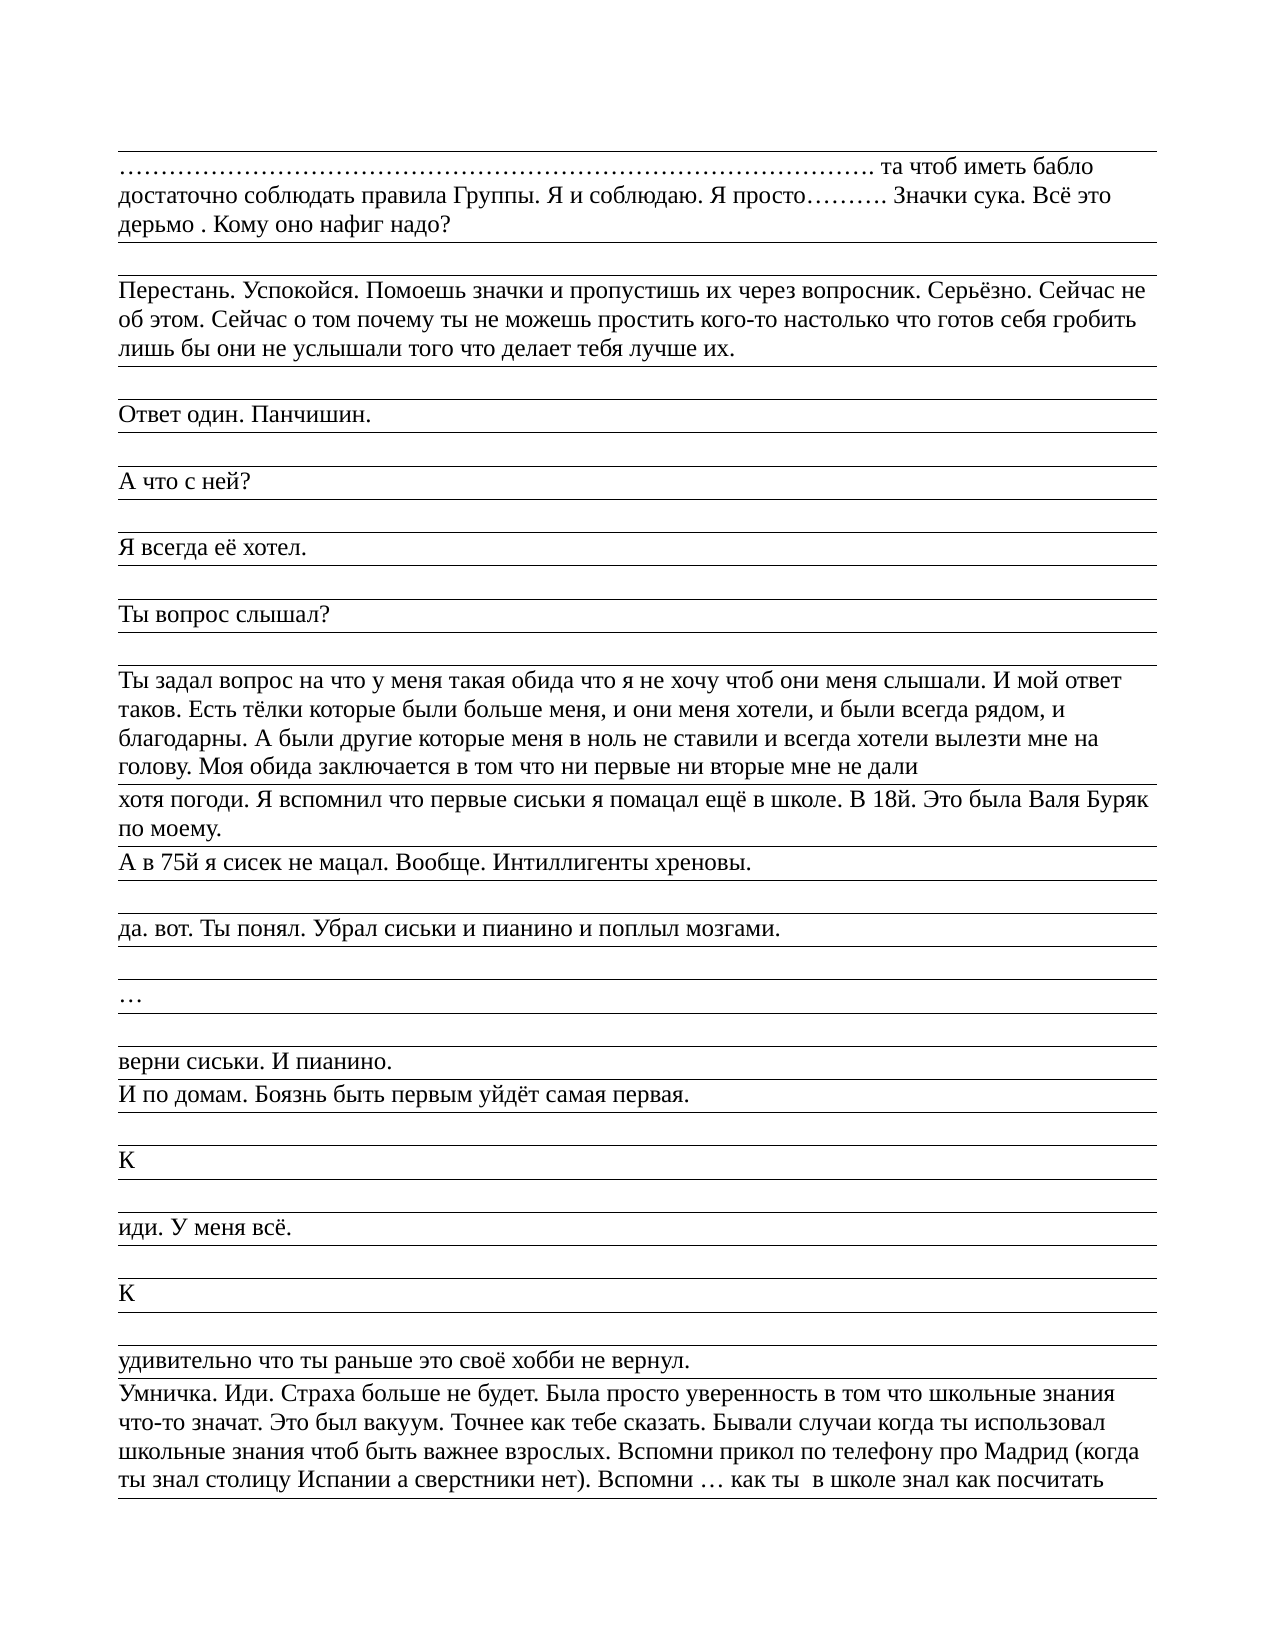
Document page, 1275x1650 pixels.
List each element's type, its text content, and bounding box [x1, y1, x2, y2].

text И по домам. Боязнь быть первым уйдёт самая первая. [118, 1080, 1157, 1112]
text … [118, 980, 1157, 1013]
text А в 75й я сисек не мацал. Вообще. Интиллигенты хреновы. [118, 847, 1157, 880]
text Ты задал вопрос на что у меня такая обида что я не хочу чтоб они меня слышали. И мой ответ таков. Есть тёлки которые были больше меня, и они меня хотели, и были всегда рядом, и благодарны. А были другие которые меня в ноль не ставили и всегда хотели вылезти мне на голову. Моя обида заключается в том что ни первые ни вторые мне не дали [118, 666, 1157, 784]
text да. вот. Ты понял. Убрал сиськи и пианино и поплыл мозгами. [118, 914, 1157, 946]
text верни сиськи. И пианино. [118, 1047, 1157, 1079]
text хотя погоди. Я вспомнил что первые сиськи я помацал ещё в школе. В 18й. Это была Валя Буряк по моему. [118, 785, 1157, 846]
text ………………………………………………………………………………. та чтоб иметь бабло достаточно соблюдать правила Группы. Я и соблюдаю. Я просто………. Значки сука. Всё это дерьмо . Кому оно нафиг надо? [118, 152, 1157, 242]
text иди. У меня всё. [118, 1213, 1157, 1245]
text Я всегда её хотел. [118, 533, 1157, 565]
text Ты вопрос слышал? [118, 600, 1157, 632]
text удивительно что ты раньше это своё хобби не вернул. [118, 1346, 1157, 1378]
text Перестань. Успокойся. Помоешь значки и пропустишь их через вопросник. Серьёзно. Сейчас не об этом. Сейчас о том почему ты не можешь простить кого-то настолько что готов себя гробить лишь бы они не услышали того что делает тебя лучше их. [118, 276, 1157, 366]
text К [118, 1279, 1157, 1312]
text Ответ один. Панчишин. [118, 400, 1157, 432]
text А что с ней? [118, 467, 1157, 499]
text К [118, 1146, 1157, 1179]
text Умничка. Иди. Страха больше не будет. Была просто уверенность в том что школьные знания что-то значат. Это был вакуум. Точнее как тебе сказать. Бывали случаи когда ты использовал школьные знания чтоб быть важнее взрослых. Вспомни прикол по телефону про Мадрид (когда ты знал столицу Испании а сверстники нет). Вспомни … как ты в школе знал как посчитать [118, 1379, 1157, 1498]
